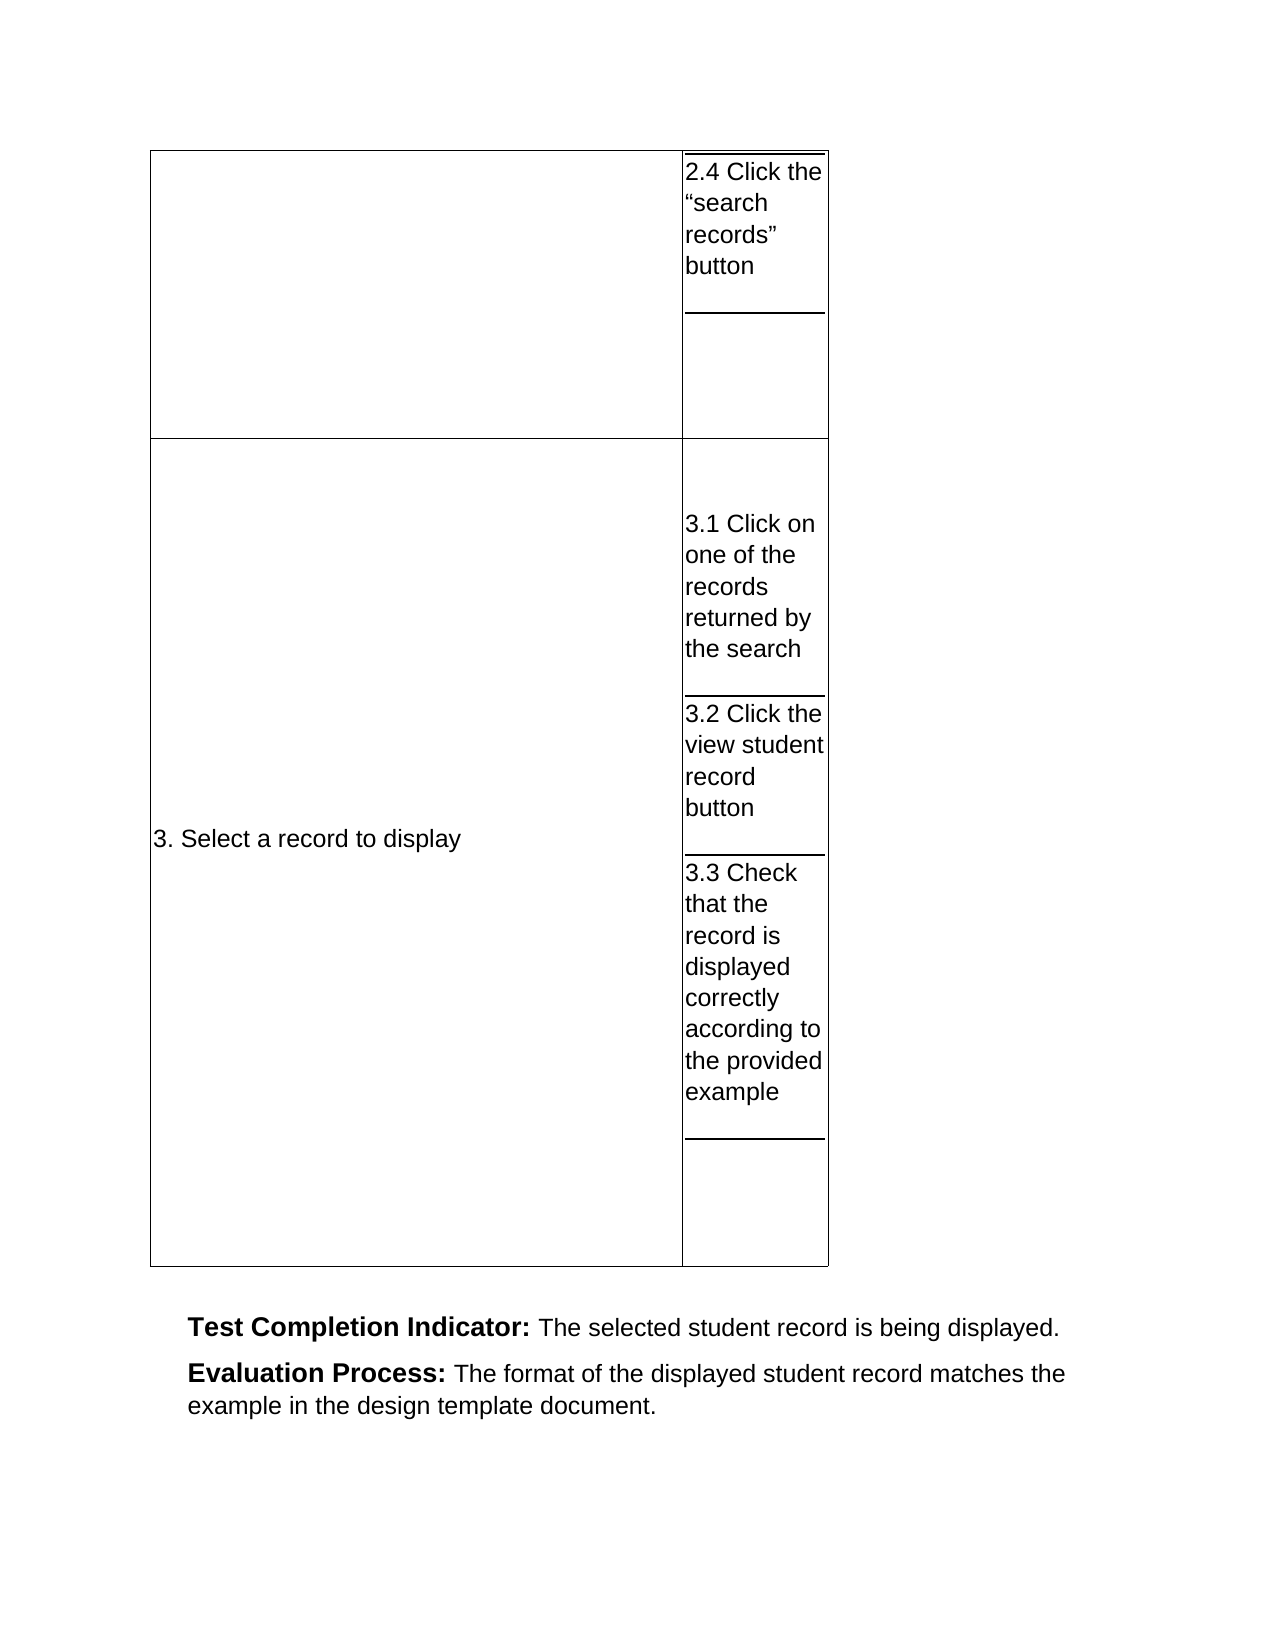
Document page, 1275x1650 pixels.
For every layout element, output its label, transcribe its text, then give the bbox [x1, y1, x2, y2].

table_cell [685, 314, 825, 374]
table_cell [151, 151, 682, 438]
table_cell [683, 439, 828, 1266]
table_cell 3. Select a record to display [151, 439, 682, 1266]
table_cell 3.2 Click the view student record button [685, 697, 825, 854]
text Test Completion Indicator: The selected student record is being displayed. [187, 1311, 1125, 1343]
table_cell [685, 1140, 825, 1200]
table_cell 2.4 Click the “search records” button [685, 155, 825, 312]
text Evaluation Process: The format of the displayed student record matches the example in the design template document. [187, 1357, 1125, 1420]
table_cell 3.3 Check that the record is displayed correctly according to the provided example [685, 856, 825, 1138]
table_header 3.1 Click on one of the records returned by the search [685, 506, 825, 695]
table_cell [683, 151, 828, 438]
